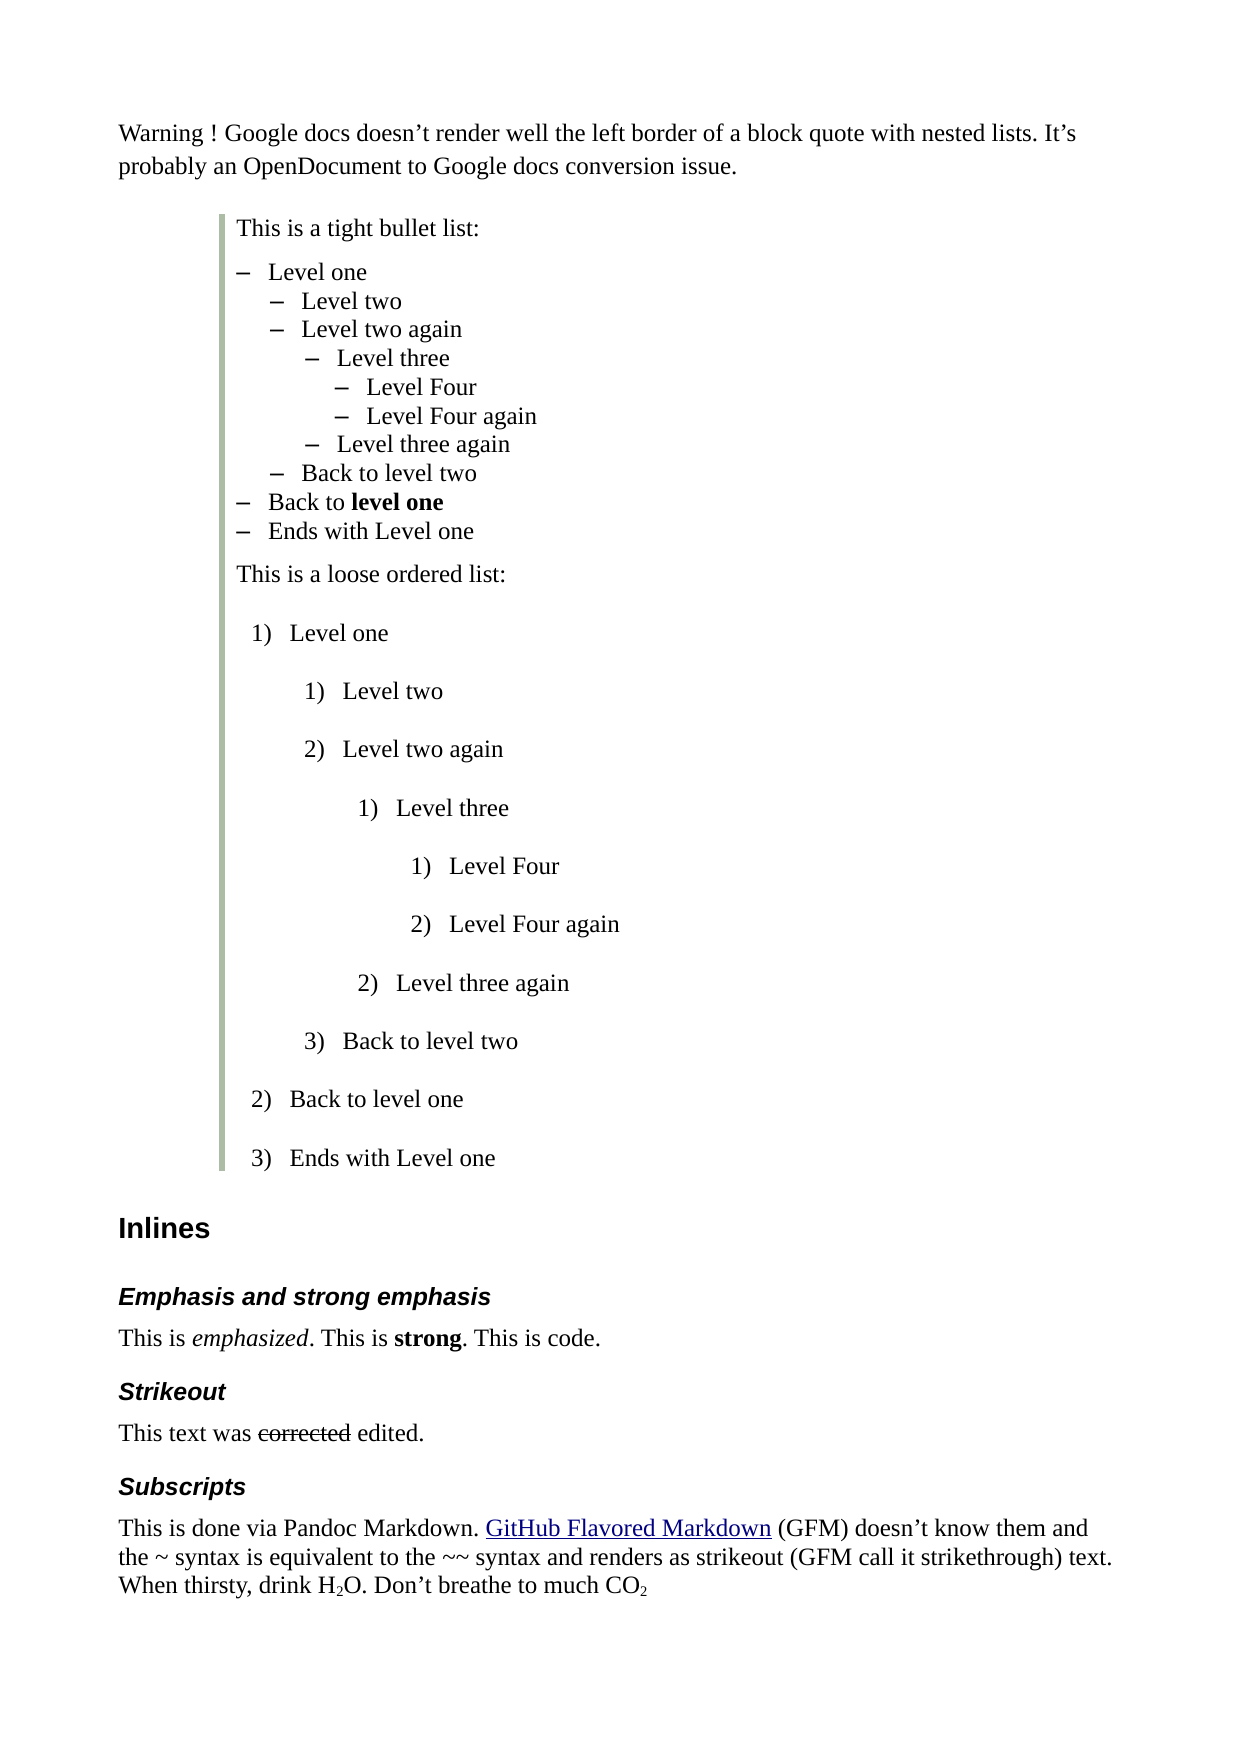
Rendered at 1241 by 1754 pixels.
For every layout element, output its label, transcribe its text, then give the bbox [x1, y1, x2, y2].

subtitle Subscripts [118, 1472, 1122, 1500]
text When thirsty, drink H2O. Don’t breathe to much CO2 [118, 1570, 1122, 1599]
list Back to level one [225, 487, 1063, 516]
subtitle Inlines [118, 1211, 1122, 1245]
text Warning ! Google docs doesn’t render well the left border of a block quote with nested lists. It’s probably an OpenDocument to Google docs conversion issue. [118, 118, 1122, 180]
list Level two [225, 286, 1063, 314]
text This is a loose ordered list: [225, 559, 1063, 588]
subtitle Strikeout [118, 1377, 1122, 1406]
list Level three [225, 343, 1063, 372]
list Level two [225, 676, 1063, 705]
list Level two again [225, 314, 1063, 343]
list Level three again [225, 968, 1063, 996]
list Level Four again [225, 401, 1063, 429]
list Level two again [225, 734, 1063, 763]
list Level one [225, 618, 1063, 646]
text This is emphasized. This is strong. This is code. [118, 1323, 1122, 1352]
subtitle Emphasis and strong emphasis [118, 1282, 1122, 1311]
list Back to level two [225, 458, 1063, 487]
list Level three again [225, 429, 1063, 458]
list Back to level one [225, 1084, 1063, 1113]
text This is a tight bullet list: [218, 213, 1063, 242]
list Level Four [225, 851, 1063, 880]
text This text was corrected edited. [118, 1418, 1122, 1447]
list Ends with Level one [225, 1143, 1063, 1171]
list Back to level two [225, 1026, 1063, 1055]
list Level three [225, 793, 1063, 821]
list Ends with Level one [225, 516, 1063, 544]
list Level Four again [225, 909, 1063, 938]
text This is done via Pandoc Markdown. GitHub Flavored Markdown (GFM) doesn’t know them and the ~ syntax is equivalent to the ~~ syntax and renders as strikeout (GFM call it strikethrough) text. [118, 1513, 1122, 1570]
list Level one [225, 257, 1063, 286]
list Level Four [225, 372, 1063, 401]
